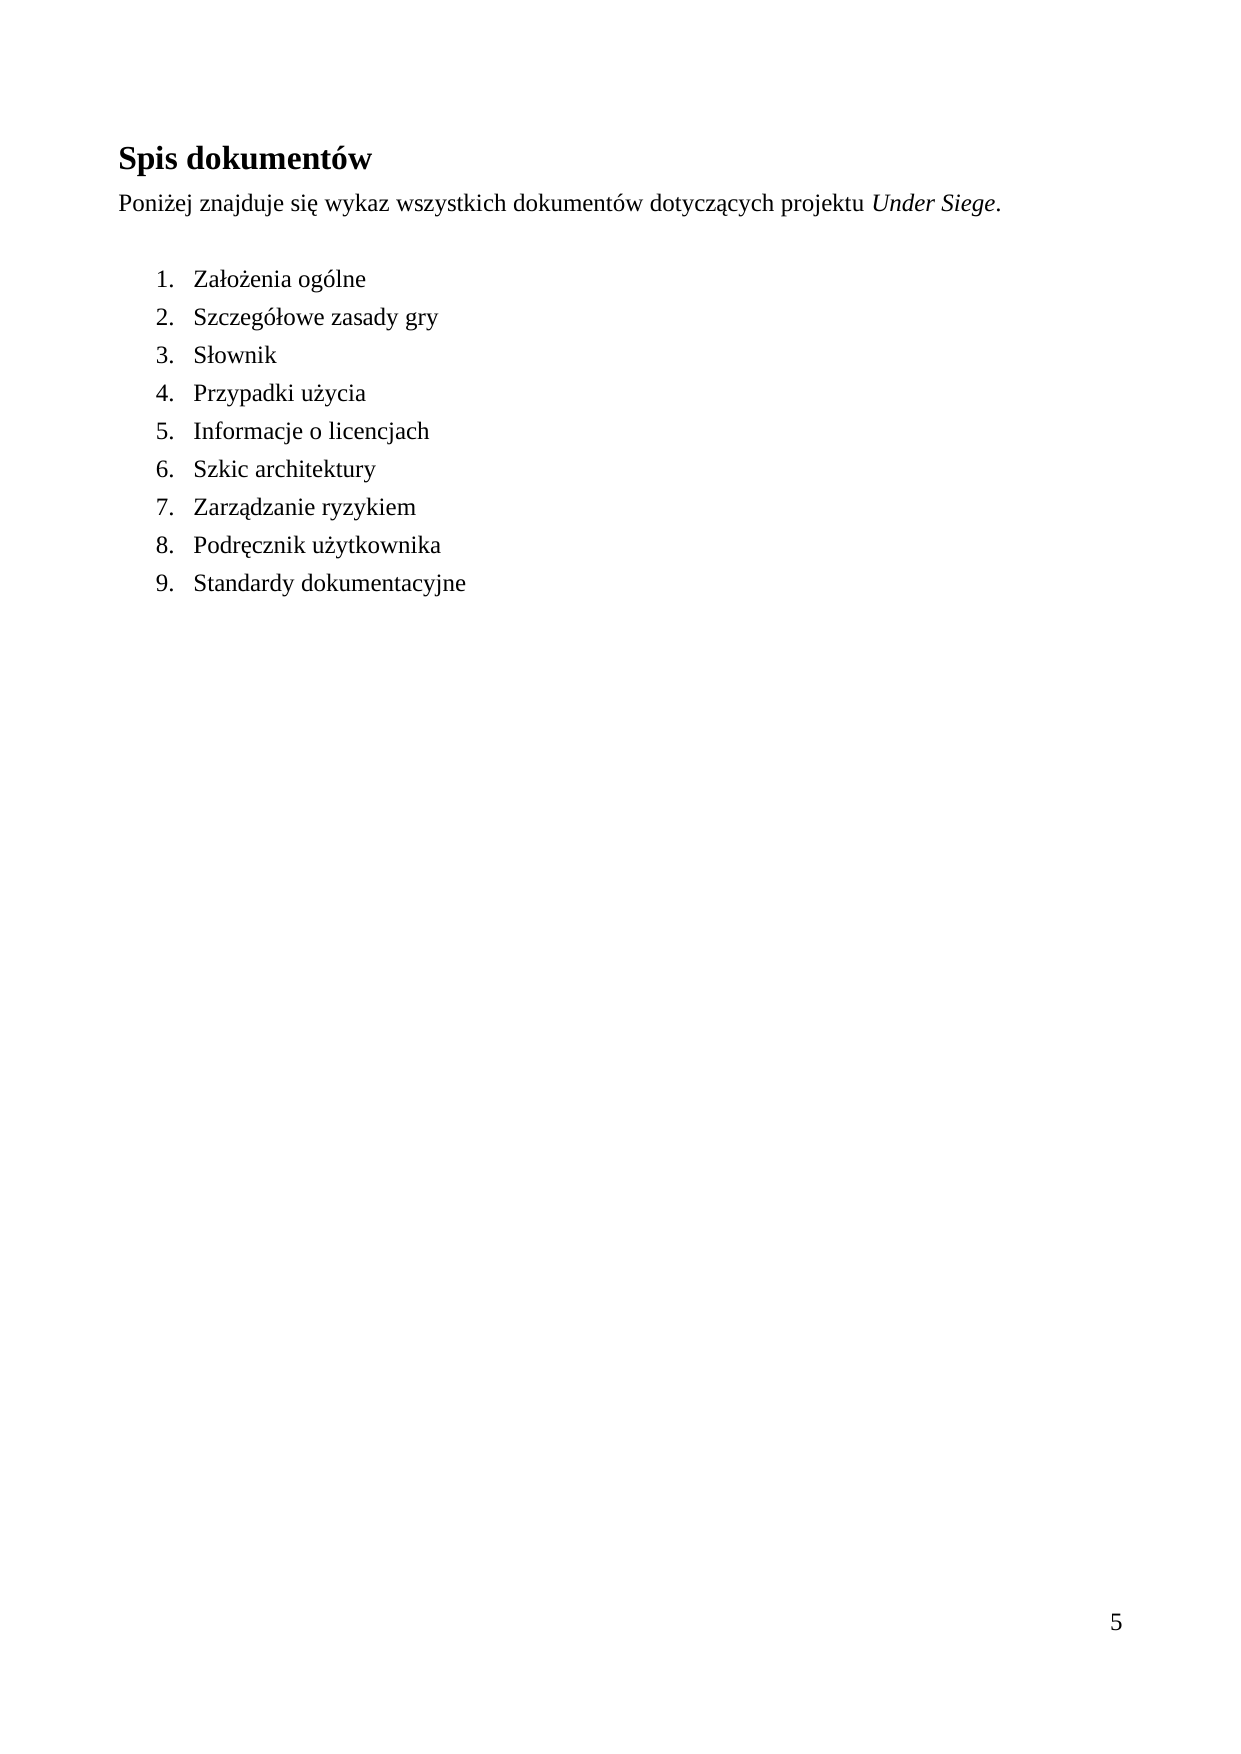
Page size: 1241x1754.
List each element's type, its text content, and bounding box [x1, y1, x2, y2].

list Zarządzanie ryzykiem [156, 492, 1122, 521]
list Założenia ogólne [156, 264, 1122, 293]
list Przypadki użycia [156, 378, 1122, 407]
list Szczegółowe zasady gry [156, 302, 1122, 331]
list Słownik [156, 340, 1122, 369]
list Podręcznik użytkownika [156, 530, 1122, 559]
list Standardy dokumentacyjne [156, 568, 1122, 597]
subtitle Spis dokumentów [118, 138, 1110, 176]
list Szkic architektury [156, 454, 1122, 483]
text Poniżej znajduje się wykaz wszystkich dokumentów dotyczących projektu Under Siege. [118, 188, 1122, 217]
list Informacje o licencjach [156, 416, 1122, 445]
